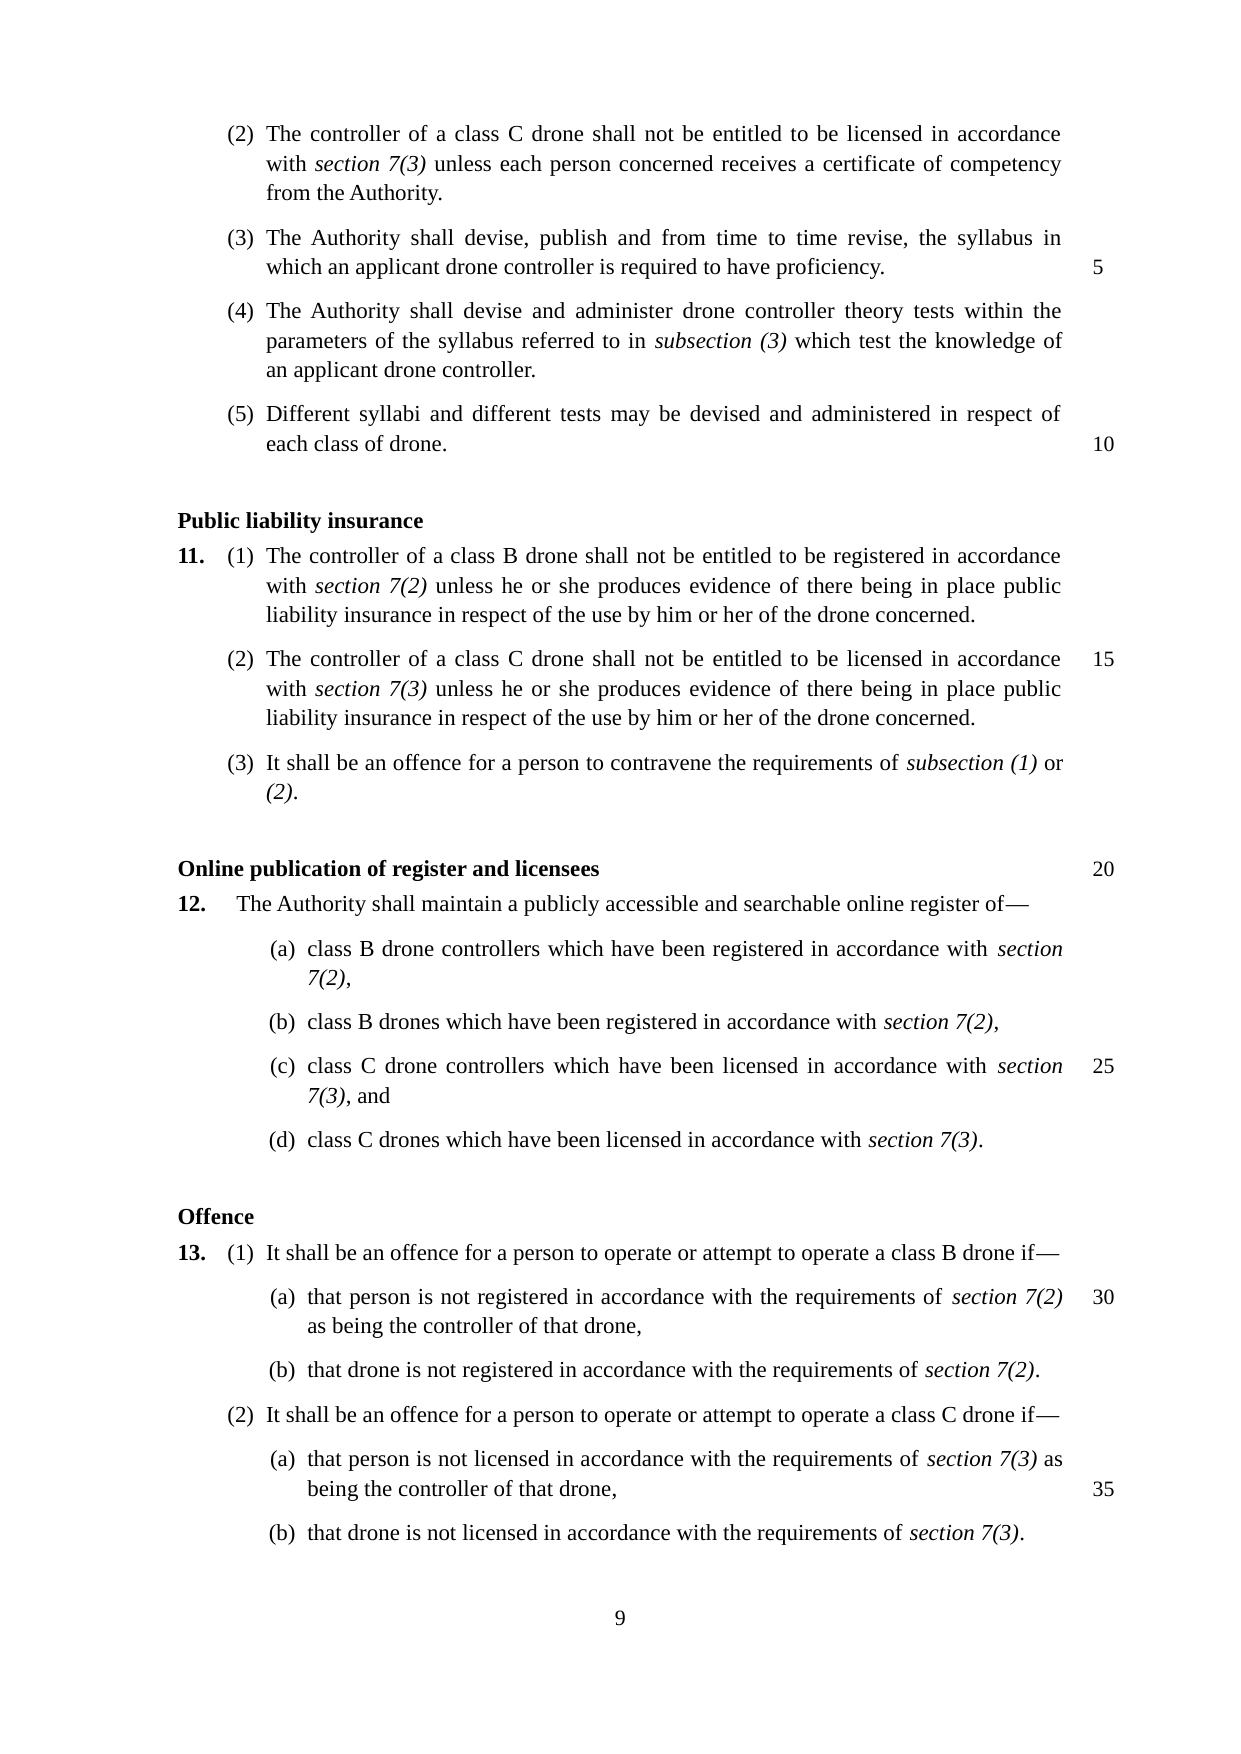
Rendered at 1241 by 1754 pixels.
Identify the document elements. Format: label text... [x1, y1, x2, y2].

text (a) class B drone controllers which have been registered in accordance with section 7(2), [177, 932, 1063, 991]
text 13. (1) It shall be an offence for a person to operate or attempt to operate a class B drone if⁠— [177, 1236, 1063, 1266]
text (a) that person is not licensed in accordance with the requirements of section 7(3) as being the controller of that drone, [177, 1443, 1063, 1502]
text (2) It shall be an offence for a person to operate or attempt to operate a class C drone if⁠— [177, 1399, 1063, 1428]
text Online publication of register and licensees [177, 853, 1063, 882]
text (b) class B drones which have been registered in accordance with section 7(2), [177, 1006, 1063, 1036]
text (a) that person is not registered in accordance with the requirements of section 7(2) as being the controller of that drone, [177, 1281, 1063, 1339]
text (d) class C drones which have been licensed in accordance with section 7(3). [177, 1124, 1063, 1154]
text (4) The Authority shall devise and administer drone controller theory tests within the parameters of the syllabus referred to in subsection (3) which test the knowledge of an applicant drone controller. [177, 295, 1063, 383]
text (3) The Authority shall devise, publish and from time to time revise, the syllabus in which an applicant drone controller is required to have proficiency. [177, 221, 1063, 280]
text (3) It shall be an offence for a person to contravene the requirements of subsection (1) or (2). [177, 746, 1063, 805]
text Offence [177, 1201, 1063, 1230]
text (b) that drone is not licensed in accordance with the requirements of section 7(3). [177, 1517, 1063, 1546]
text (b) that drone is not registered in accordance with the requirements of section 7(2). [177, 1354, 1063, 1384]
text Public liability insurance [177, 504, 1063, 534]
text (c) class C drone controllers which have been licensed in accordance with section 7(3), and [177, 1050, 1063, 1109]
text 12. The Authority shall maintain a publicly accessible and searchable online register of⁠— [177, 888, 1063, 918]
text 11. (1) The controller of a class B drone shall not be entitled to be registered in accordance with section 7(2) unless he or she produces evidence of there being in place public liability insurance in respect of the use by him or her of the drone concerned. [177, 540, 1063, 628]
text (5) Different syllabi and different tests may be devised and administered in respect of each class of drone. [177, 398, 1063, 457]
text (2) The controller of a class C drone shall not be entitled to be licensed in accordance with section 7(3) unless he or she produces evidence of there being in place public liability insurance in respect of the use by him or her of the drone concerned. [177, 643, 1063, 732]
text (2) The controller of a class C drone shall not be entitled to be licensed in accordance with section 7(3) unless each person concerned receives a certificate of competency from the Authority. [177, 118, 1063, 207]
